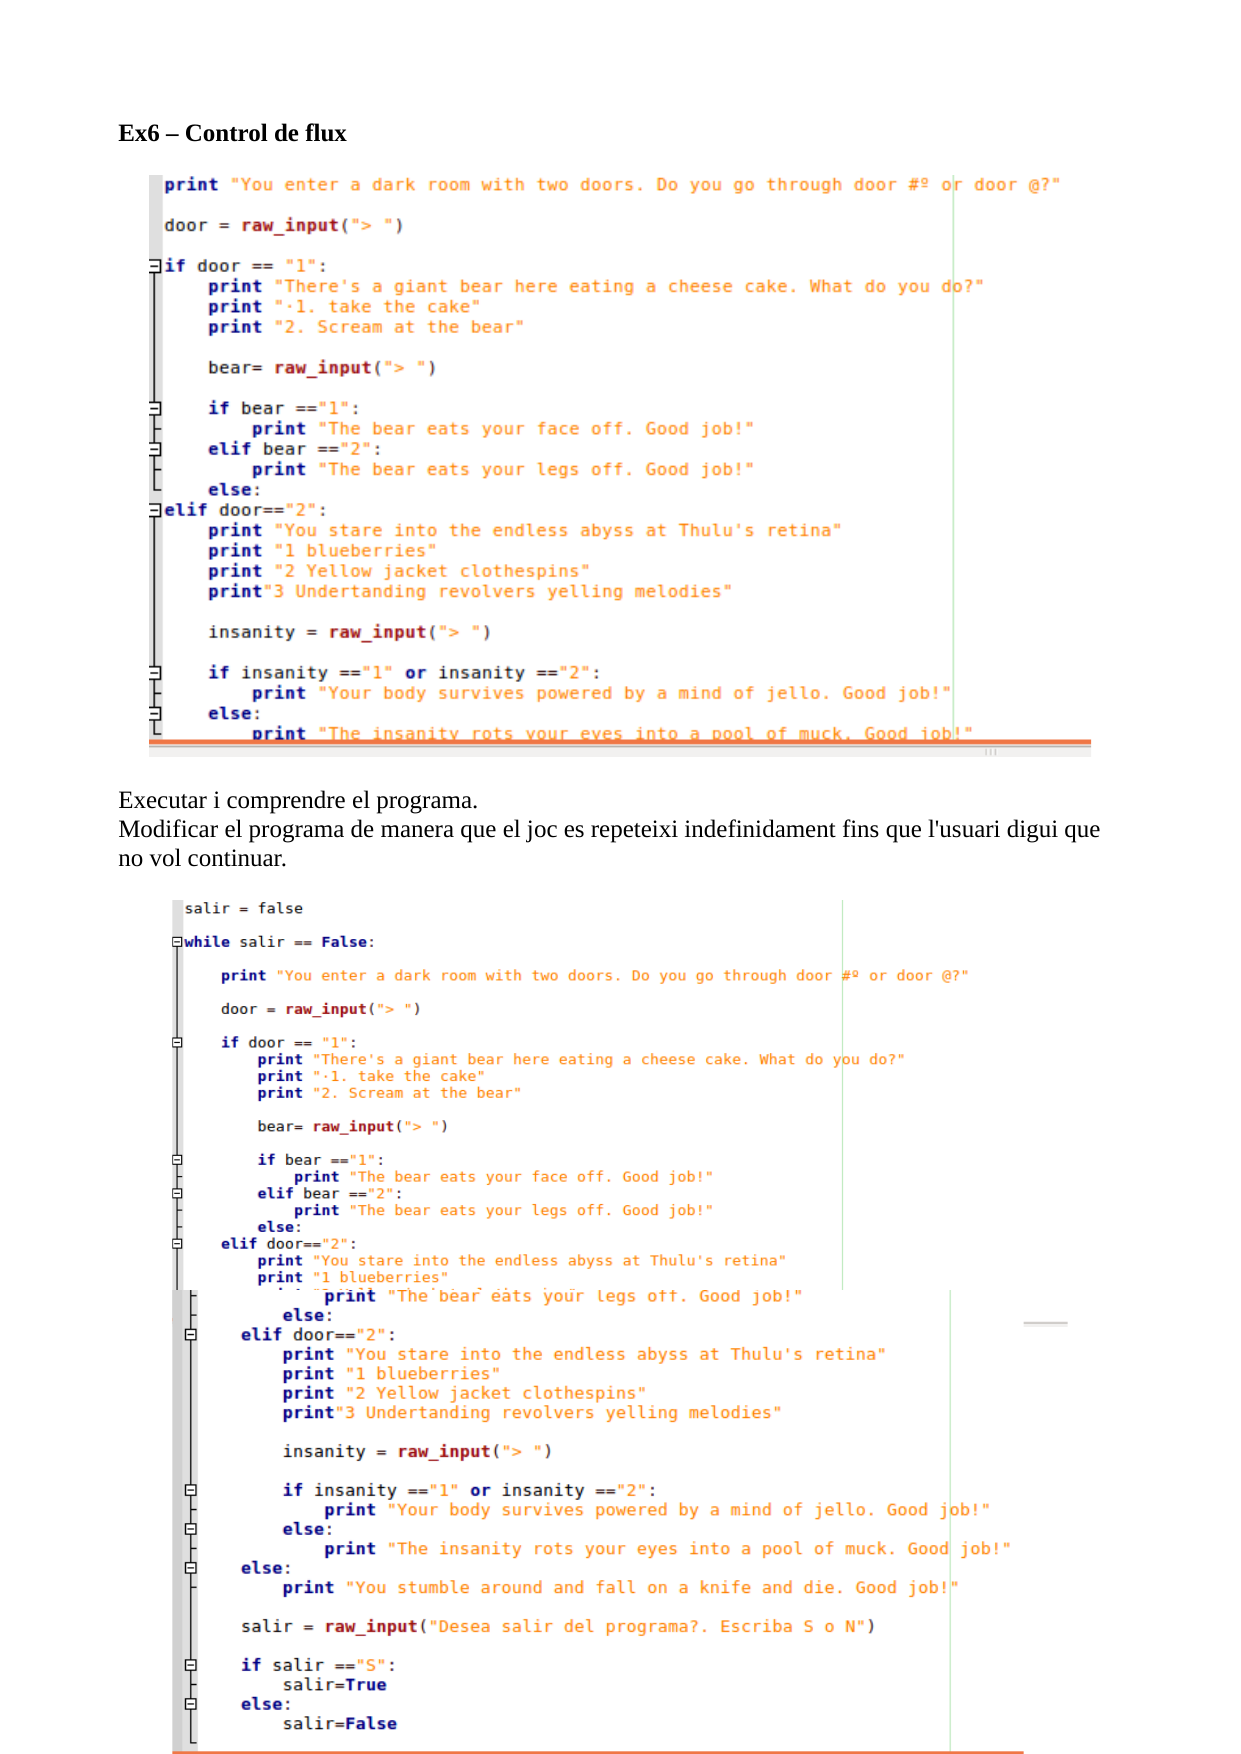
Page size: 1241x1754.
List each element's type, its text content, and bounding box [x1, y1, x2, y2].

text Ex6 – Control de flux [118, 118, 1122, 147]
picture [172, 900, 1068, 1754]
text Executar i comprendre el programa. [118, 786, 1122, 814]
picture [149, 175, 1092, 757]
text Modificar el programa de manera que el joc es repeteixi indefinidament fins que l'usuari digui que no vol continuar. [118, 814, 1122, 872]
